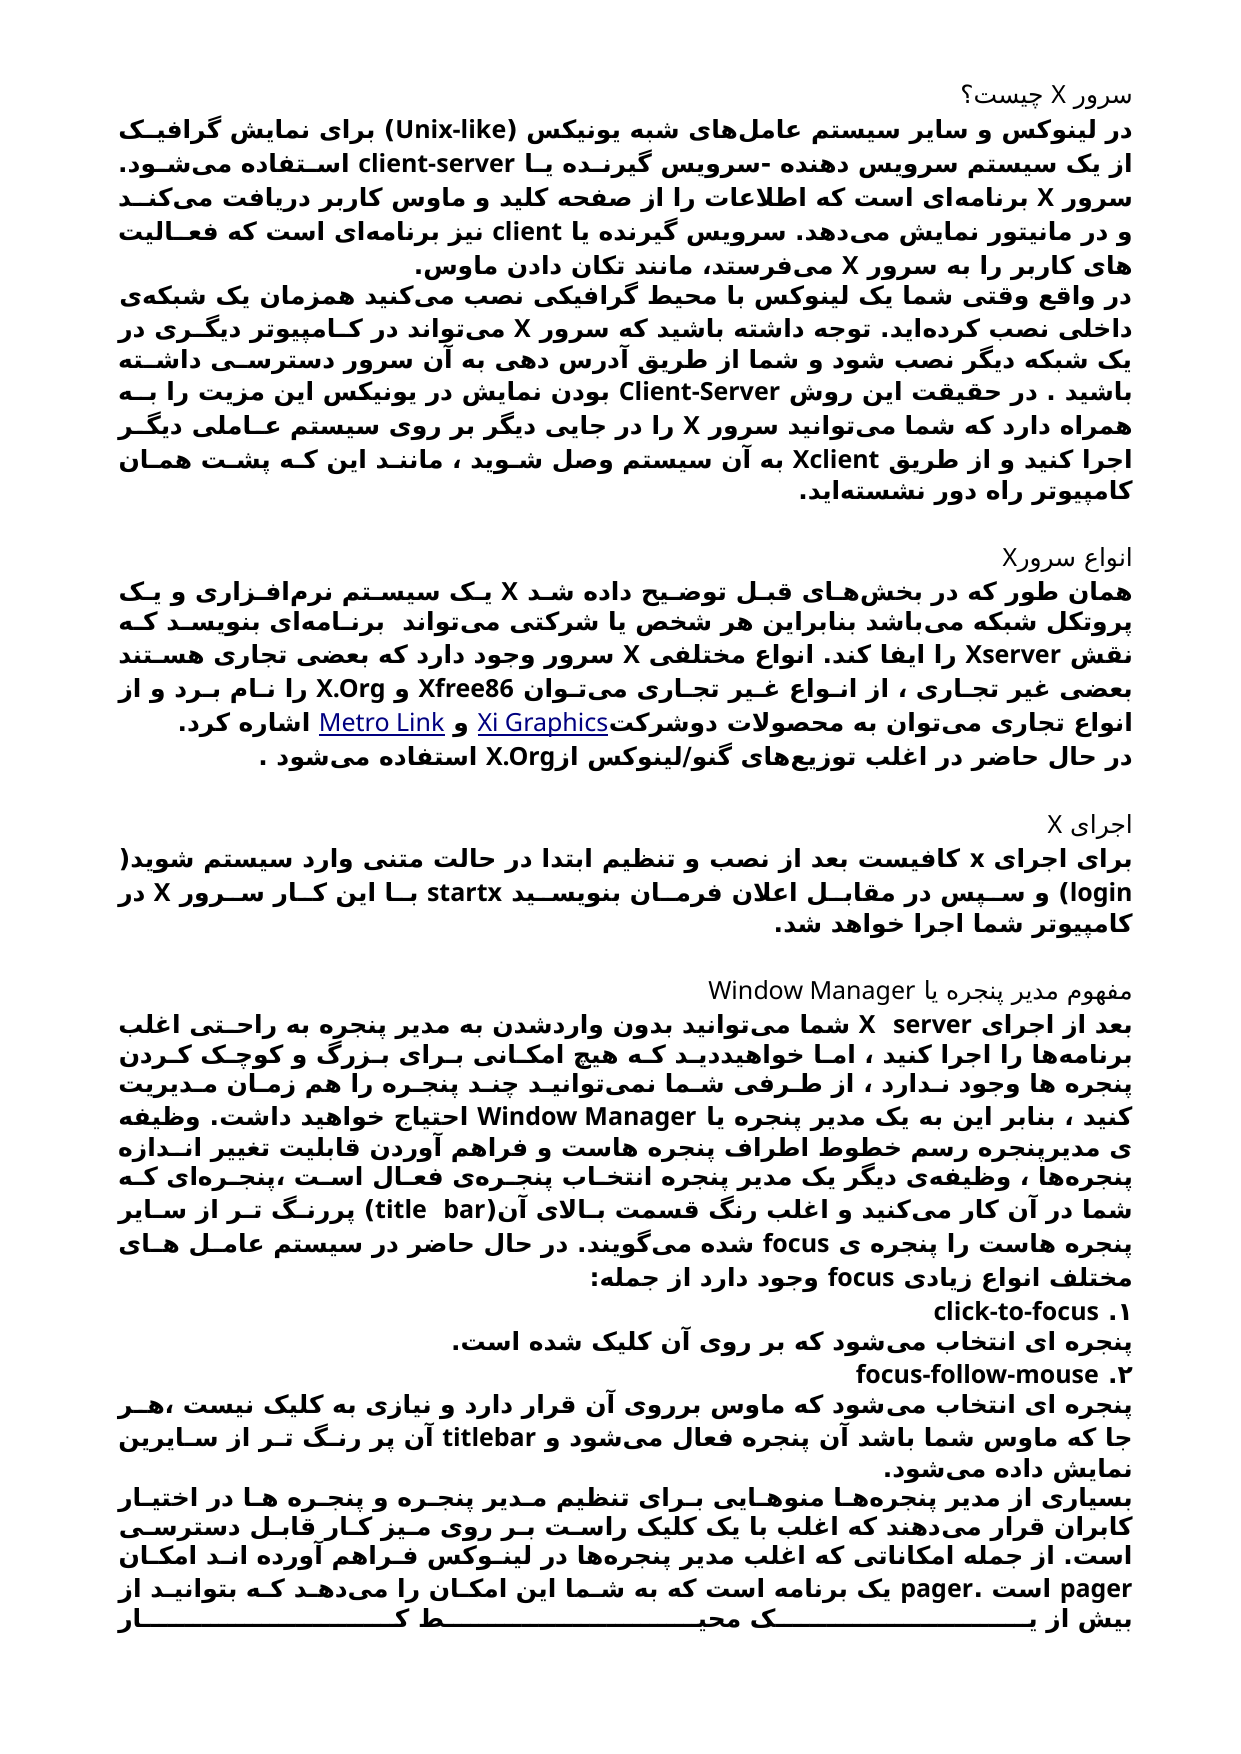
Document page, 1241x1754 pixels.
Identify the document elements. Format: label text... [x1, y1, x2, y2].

text مفهوم مدیر پنجره یا Window Manager [118, 972, 1133, 1006]
text ۱. click-to-focus [118, 1293, 1133, 1327]
text در حال حاضر در اغلب توزیع‌های گنو/لینوکس ازX.Org استفاده می‌شود . [118, 739, 1133, 773]
text در لینوکس و سایر سیستم عامل‌های شبه یونیکس (Unix-like) برای نمایش گرافیک از یک سیستم سرویس دهنده -سرویس گیرنده یا client-server استفاده می‌شود. سرور X برنامه‌ای است که اطلاعات را از صفحه کلید و ماوس کاربر دریافت می‌کند و در مانیتور نمایش می‌دهد. سرویس گیرنده یا client نیز برنامه‌ای است که فعالیت های کاربر را به سرور X می‌فرستد،‌ مانند تکان دادن ماوس. [118, 111, 1133, 282]
text در واقع وقتی شما یک لینوکس با محیط گرافیکی نصب می‌کنید همزمان یک شبکه‌ی داخلی نصب کرده‌اید. توجه داشته باشید که سرور X می‌تواند در کامپیوتر دیگری در یک شبکه دیگر نصب شود و شما از طریق آدرس دهی به آن سرور دسترسی داشته باشید . در حقیقت این روش Client-Server بودن نمایش در یونیکس این مزیت را به همراه دارد که شما می‌توانید سرور X را در جایی دیگر بر روی سیستم عاملی دیگر اجرا کنید و از طریق Xclient به آن سیستم وصل شوید ، مانند این که پشت همان کامپیوتر راه دور نشسته‌اید. [118, 282, 1133, 505]
text بعد از اجرای X server شما می‌توانید بدون واردشدن به مدیر پنجره به راحتی اغلب برنامه‌ها را اجرا کنید ، اما خواهیددید که هیچ امکانی برای بزرگ و کوچک کردن پنجره ها وجود ندارد ،‌ از طرفی شما نمی‌توانید چند پنجره را هم زمان مدیریت کنید ، بنابر این به یک مدیر پنجره یا Window Manager احتیاج خواهید داشت. وظیفه ی مدیرپنجره رسم خطوط اطراف پنجره هاست و فراهم آوردن قابلیت تغییر اندازه پنجره‌ها ، وظیفه‌ی دیگر یک مدیر پنجره انتخاب پنجره‌ی فعال است ،‌پنجره‌ای که شما در آن کار می‌کنید و اغلب رنگ قسمت بالای آن(title bar) پررنگ تر از سایر پنجره هاست را پنجره ی focus شده می‌گویند. در حال حاضر در سیستم عامل های مختلف انواع زیادی focus وجود دارد از جمله: [118, 1006, 1133, 1293]
text انواع سرورX [118, 539, 1133, 573]
text بسیاری از مدیر پنجره‌ها منوهایی برای تنظیم مدیر پنجره و پنجره ها در اختیار کابران قرار می‌دهند که اغلب با یک کلیک راست بر روی میز کار قابل دسترسی است. از جمله امکاناتی که اغلب مدیر پنجره‌ها در لینوکس فراهم آورده اند امکان pager است .pager یک برنامه است که به شما این امکان را می‌دهد که بتوانید از بیش از یک محیط کار (workspace) در صفحه‌ی نمایش استفاده کند ، برای نمونه در یکی لغت نامه و در دیگری یک برنامه‌ی تایپ را اجرا کنید و با این تقسیم کار از شلوغ شدن محیط کارتان جلوگیری کنید. [118, 1483, 1133, 1634]
text اجرای X [118, 807, 1133, 841]
text ۲. focus-follow-mouse [118, 1357, 1133, 1391]
text پنجره ای انتخاب می‌شود که بر روی آن کلیک شده است. [118, 1327, 1133, 1357]
text سرور X چیست؟ [118, 77, 1133, 111]
text همان طور که در بخش‌های قبل توضیح داده شد X یک سیستم نرم‌افزاری و یک پروتکل شبکه می‌باشد بنابراین هر شخص یا شرکتی می‌تواند برنامه‌ای بنویسد که نقش Xserver را ایفا کند. انواع مختلفی X سرور وجود دارد که بعضی تجاری هستند بعضی غیر تجاری ، از انواع غیر تجاری می‌توان Xfree86 و X.Org را نام برد و از انواع تجاری می‌توان به محصولات دوشرکتXi Graphics و Metro Link اشاره کرد. [118, 573, 1133, 739]
text برای اجرای x کافیست بعد از نصب و تنظیم ابتدا در حالت متنی وارد سیستم شوید(login) و سپس در مقابل اعلان فرمان بنویسید startx با این کار سرور X در کامپیوتر شما اجرا خواهد شد. [118, 841, 1133, 938]
text پنجره ای انتخاب می‌شود که ماوس برروی آن قرار دارد و نیازی به کلیک نیست ،‌هر جا که ماوس شما باشد آن پنجره فعال می‌شود و titlebar آن پر رنگ تر از سایرین نمایش داده می‌شود. [118, 1391, 1133, 1483]
